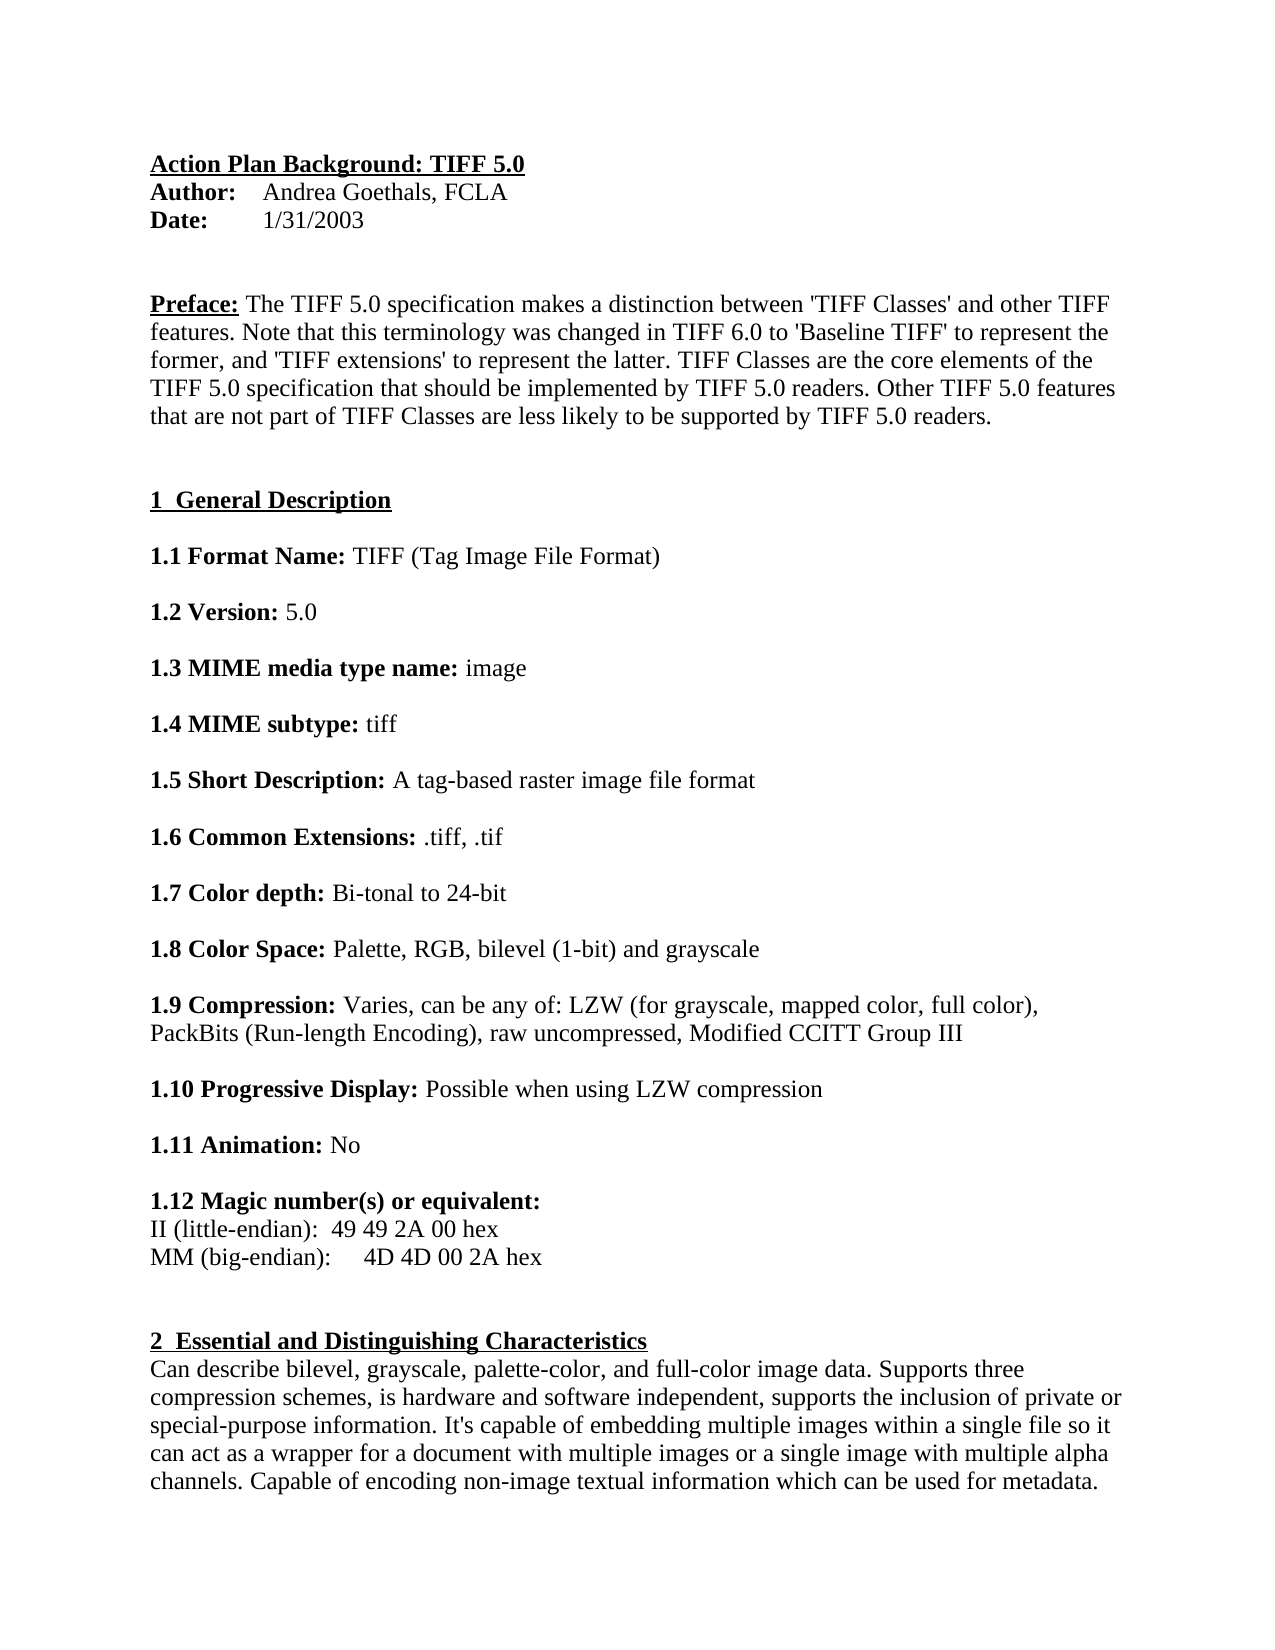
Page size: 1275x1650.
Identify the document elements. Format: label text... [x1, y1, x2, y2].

subtitle Action Plan Background: TIFF 5.0 [150, 150, 1125, 178]
list 1.1 Format Name: TIFF (Tag Image File Format) [150, 542, 1125, 570]
text Can describe bilevel, grayscale, palette-color, and full-color image data. Supports three compression schemes, is hardware and software independent, supports the inclusion of private or special-purpose information. It's capable of embedding multiple images within a single file so it can act as a wrapper for a document with multiple images or a single image with multiple alpha channels. Capable of encoding non-image textual information which can be used for metadata. [150, 1355, 1125, 1495]
list 1.2 Version: 5.0 [150, 598, 1125, 626]
list 1.7 Color depth: Bi-tonal to 24-bit [150, 878, 1125, 907]
text 1.12 Magic number(s) or equivalent: [150, 1187, 1125, 1215]
list 1.6 Common Extensions: .tiff, .tif [150, 822, 1125, 851]
text 1.9 Compression: Varies, can be any of: LZW (for grayscale, mapped color, full color), PackBits (Run-length Encoding), raw uncompressed, Modified CCITT Group III [150, 991, 1125, 1047]
text Preface: The TIFF 5.0 specification makes a distinction between 'TIFF Classes' and other TIFF features. Note that this terminology was changed in TIFF 6.0 to 'Baseline TIFF' to represent the former, and 'TIFF extensions' to represent the latter. TIFF Classes are the core elements of the TIFF 5.0 specification that should be implemented by TIFF 5.0 readers. Other TIFF 5.0 features that are not part of TIFF Classes are less likely to be supported by TIFF 5.0 readers. [150, 290, 1125, 430]
text 1.11 Animation: No [150, 1131, 1125, 1159]
list 1.8 Color Space: Palette, RGB, bilevel (1-bit) and grayscale [150, 934, 1125, 963]
text II (little-endian): 49 49 2A 00 hex [150, 1215, 1125, 1243]
list 1.4 MIME subtype: tiff [150, 710, 1125, 738]
text 1.10 Progressive Display: Possible when using LZW compression [150, 1075, 1125, 1103]
subtitle 2 Essential and Distinguishing Characteristics [150, 1327, 1125, 1355]
text Date: 1/31/2003 [150, 206, 1125, 234]
text Author: Andrea Goethals, FCLA [150, 178, 1125, 206]
text MM (big-endian): 4D 4D 00 2A hex [150, 1243, 1125, 1271]
list 1.5 Short Description: A tag-based raster image file format [150, 766, 1125, 794]
subtitle 1 General Description [150, 486, 1125, 514]
list 1.3 MIME media type name: image [150, 654, 1125, 682]
